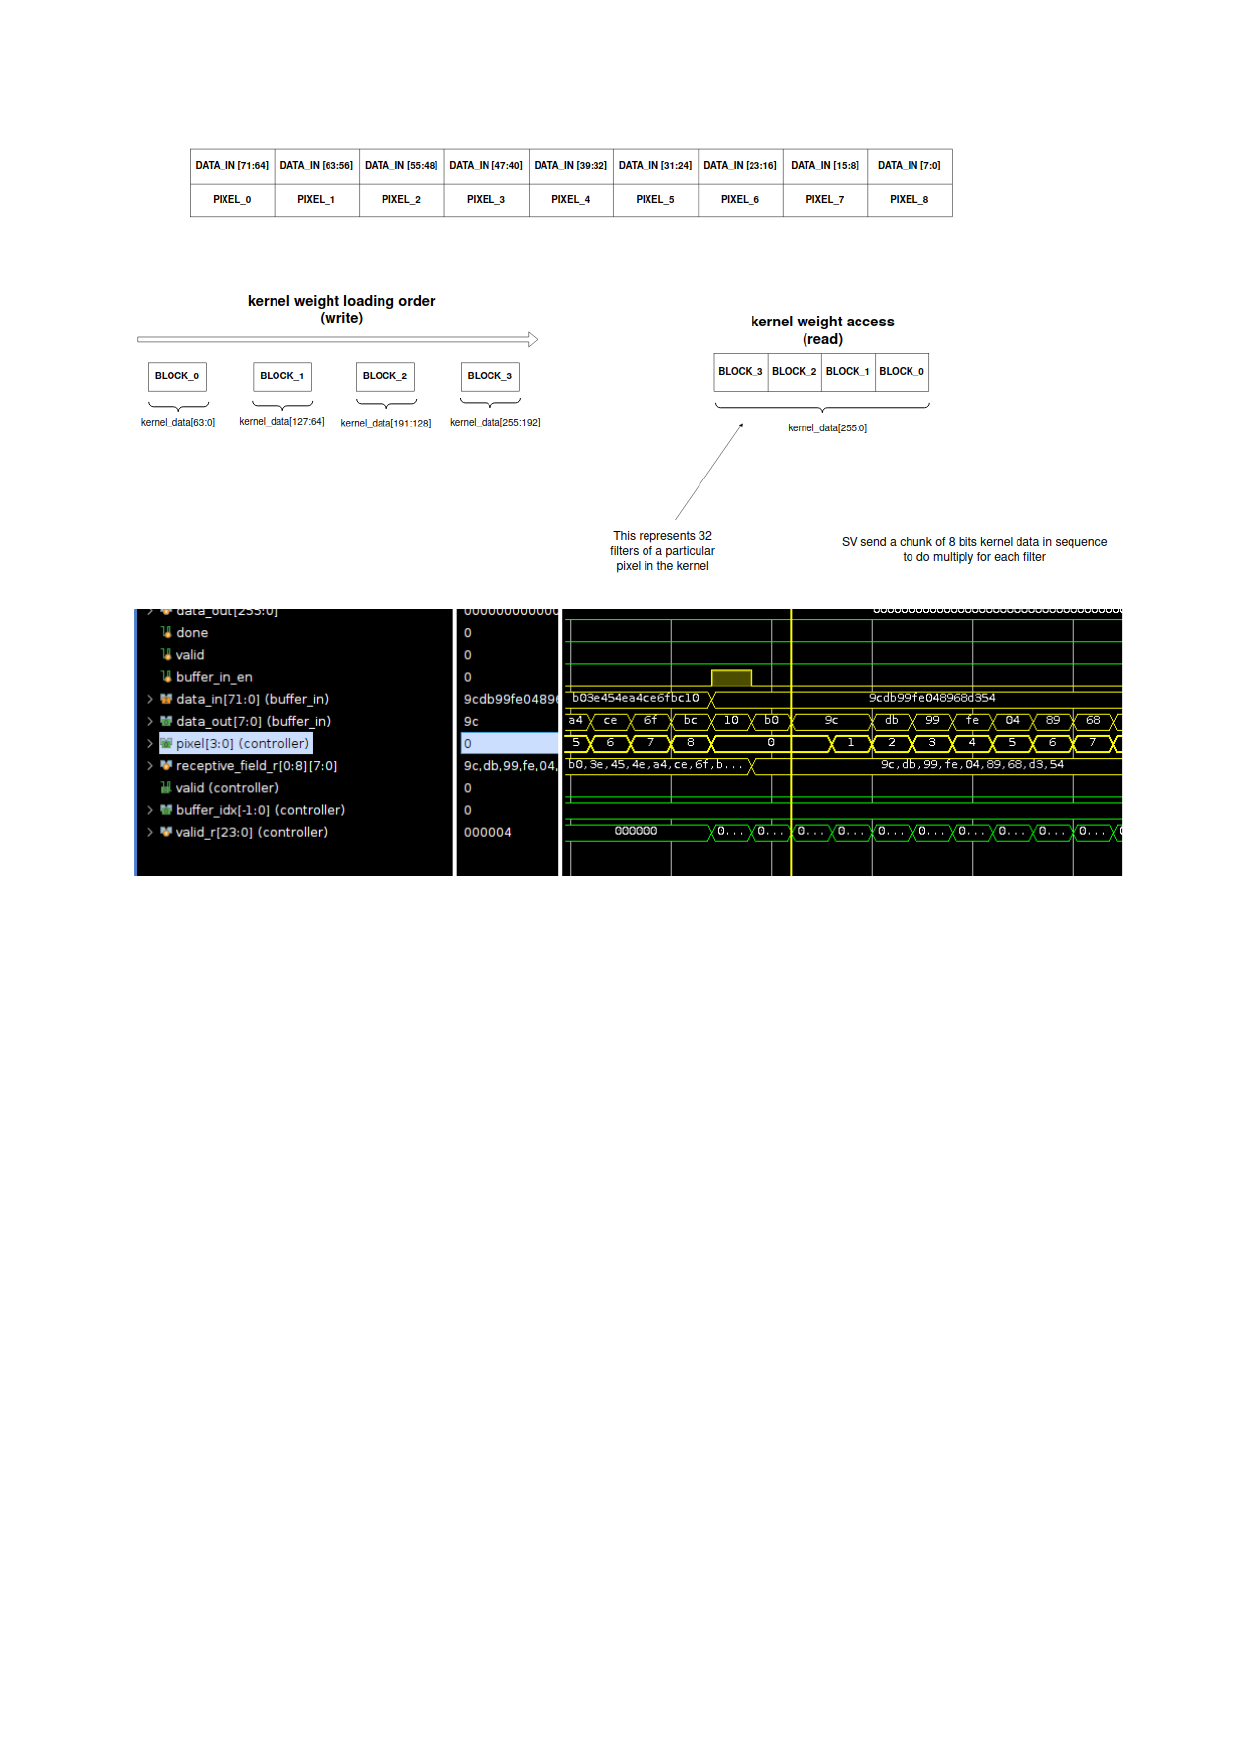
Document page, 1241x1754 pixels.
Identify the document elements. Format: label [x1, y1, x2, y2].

picture [118, 609, 1123, 876]
picture [118, 118, 1123, 581]
